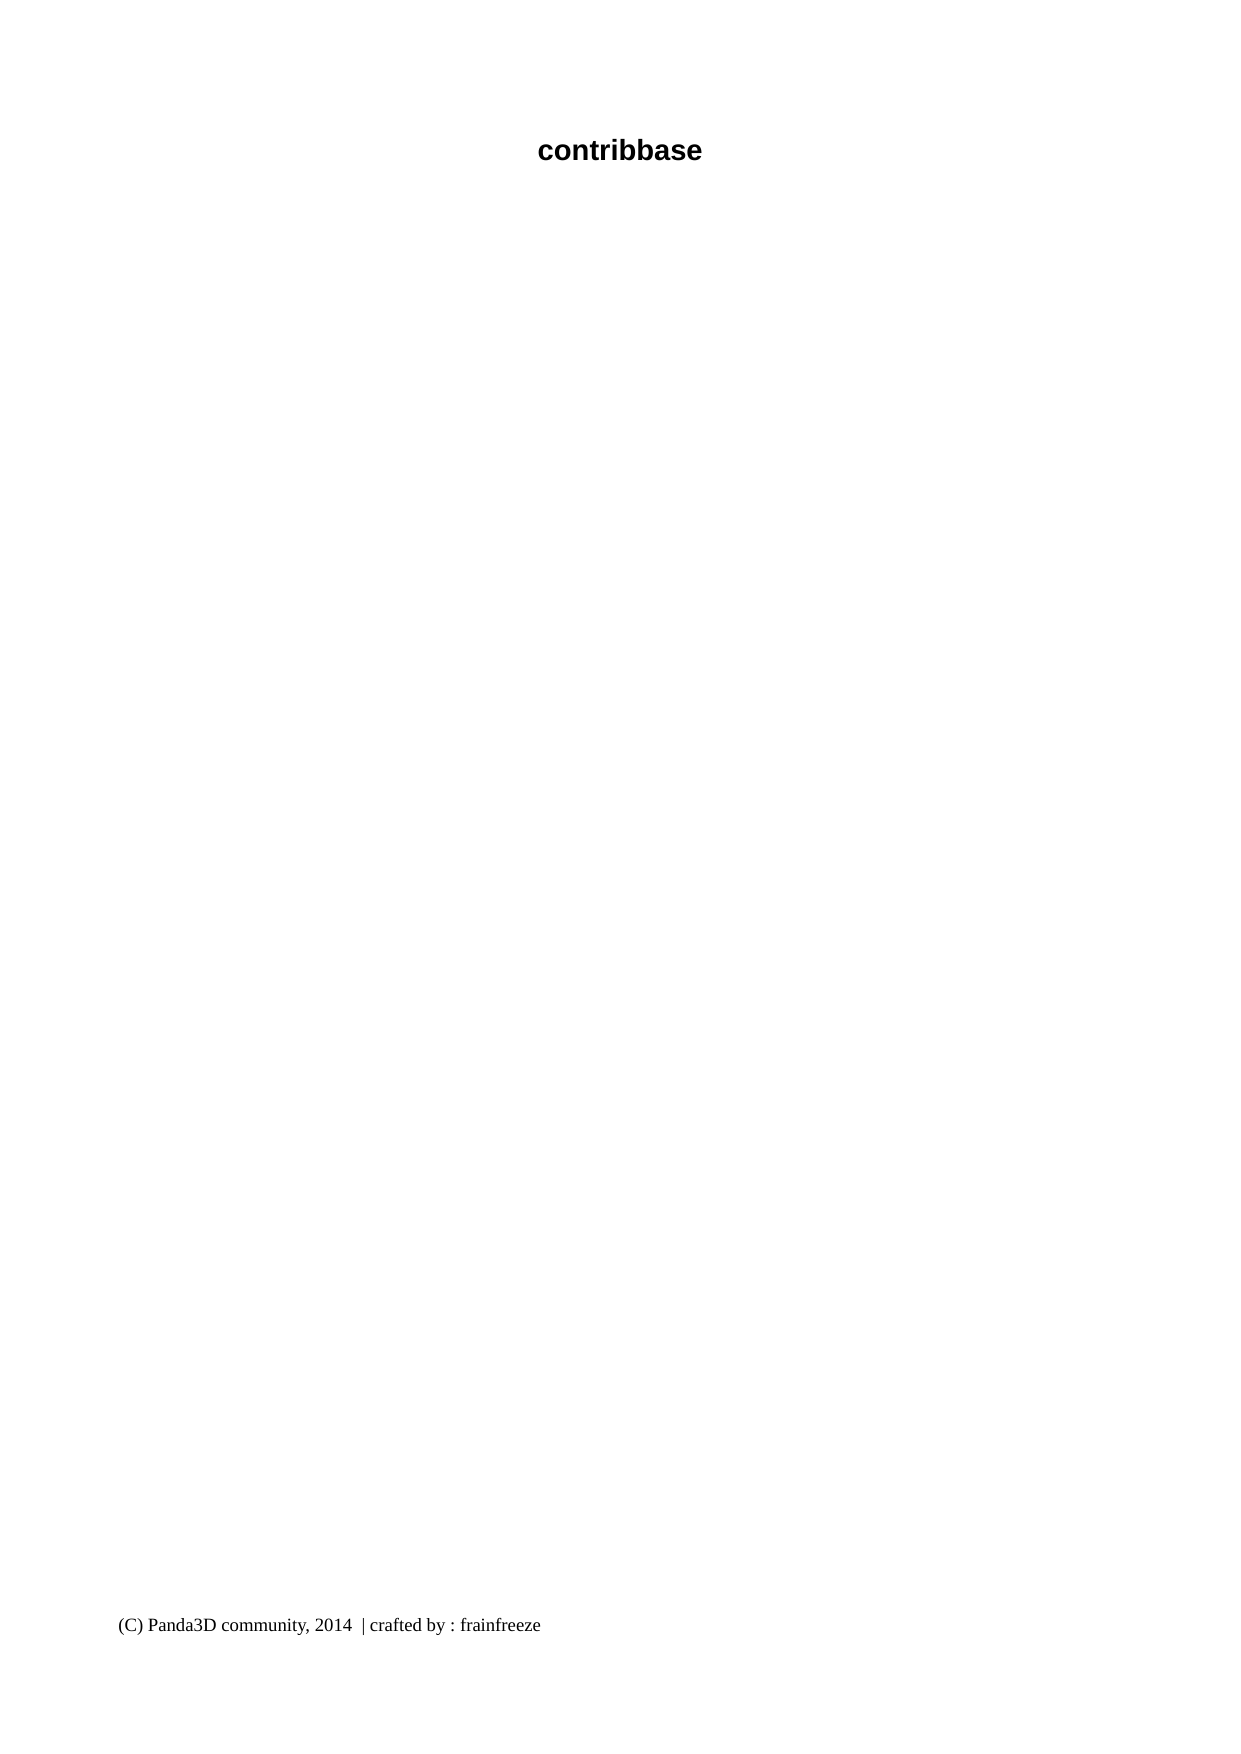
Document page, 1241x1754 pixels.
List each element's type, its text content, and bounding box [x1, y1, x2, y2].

subtitle contribbase [118, 133, 1122, 166]
